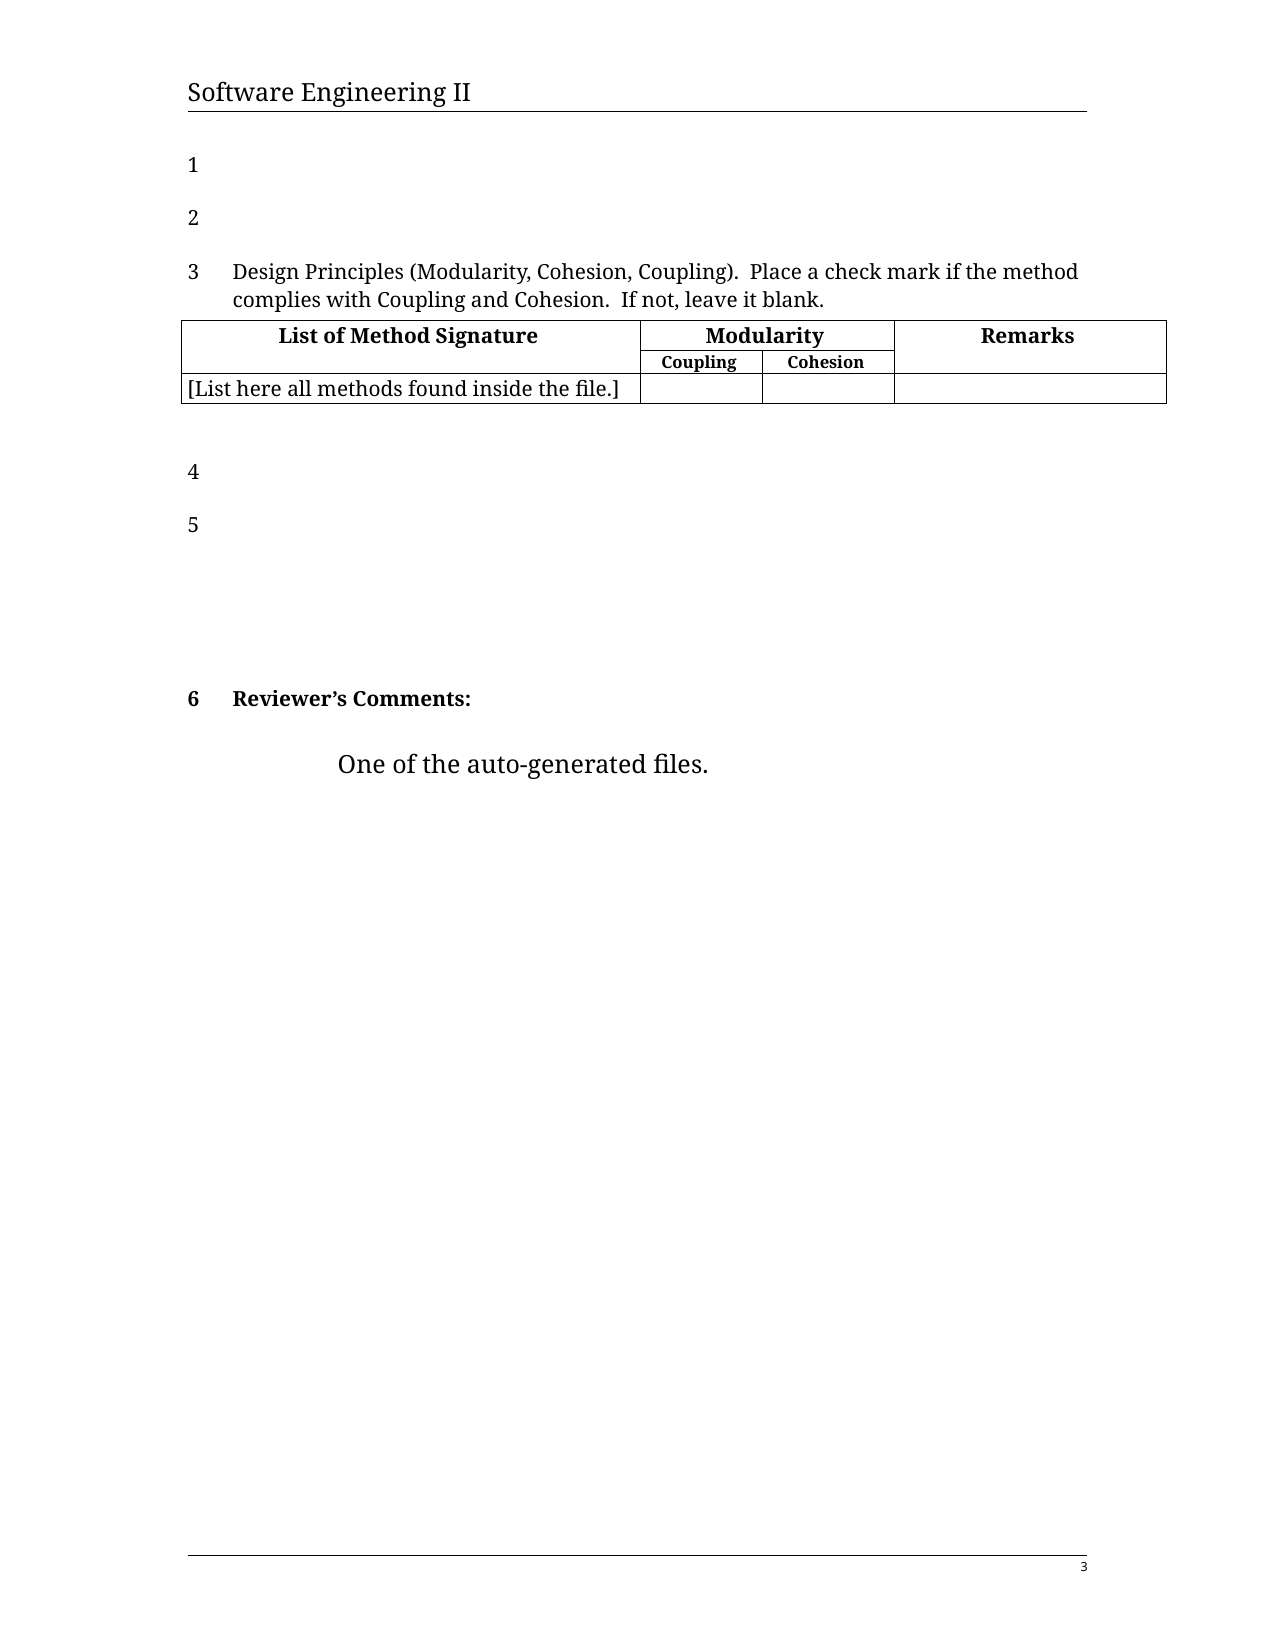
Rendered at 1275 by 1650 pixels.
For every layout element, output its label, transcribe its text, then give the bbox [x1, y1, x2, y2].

table_header Remarks [895, 321, 1166, 373]
table_cell [895, 374, 900, 403]
table_header List of Method Signature [182, 321, 640, 373]
table_cell [751, 374, 762, 403]
subtitle Reviewer’s Comments: [187, 684, 1087, 741]
table_cell [1155, 374, 1166, 403]
table_cell Coupling [751, 351, 762, 373]
table_cell [763, 374, 768, 403]
table_cell Cohesion [883, 351, 894, 373]
table_cell [641, 374, 646, 403]
table_cell [883, 374, 894, 403]
text One of the auto-generated files. [187, 747, 1087, 781]
table_header Modularity [883, 321, 894, 349]
subtitle Design Principles (Modularity, Cohesion, Coupling). Place a check mark if the method complies with Coupling and Cohesion. If not, leave it blank. [187, 257, 1087, 314]
